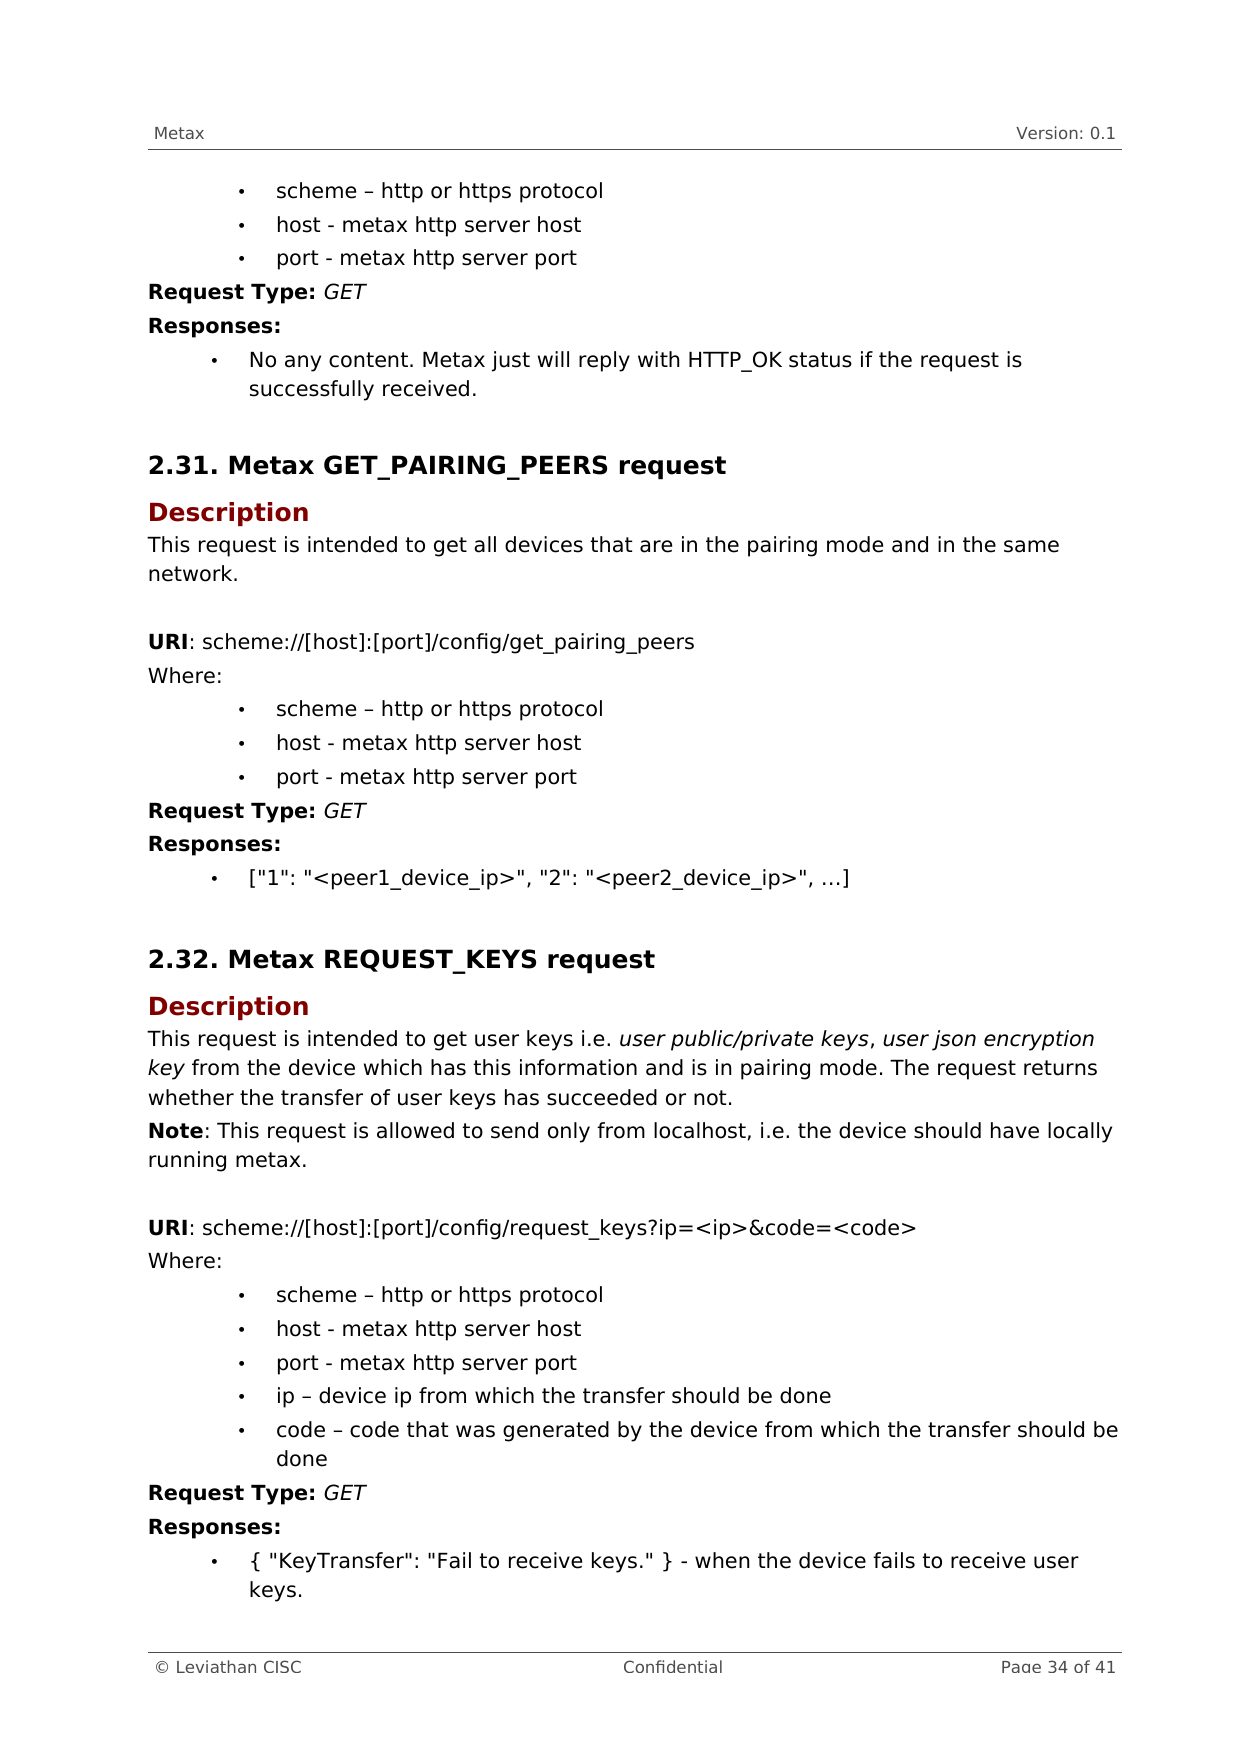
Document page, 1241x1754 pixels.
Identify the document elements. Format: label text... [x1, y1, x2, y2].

text Responses: [148, 832, 1122, 857]
text This request is intended to get all devices that are in the pairing mode and in the same network. [148, 533, 1122, 587]
list port - metax http server port [238, 765, 1122, 789]
list ["1": "<peer1_device_ip>", "2": "<peer2_device_ip>", …] [211, 866, 1122, 890]
text Request Type: GET [148, 280, 1122, 304]
list scheme – http or https protocol [238, 1283, 1122, 1308]
list port - metax http server port [238, 246, 1122, 271]
text URI: scheme://[host]:[port]/config/get_pairing_peers [148, 630, 1122, 654]
list host - metax http server host [238, 213, 1122, 237]
list { "KeyTransfer": "Fail to receive keys." } - when the device fails to receive user keys. [211, 1549, 1122, 1602]
list scheme – http or https protocol [238, 697, 1122, 722]
text Request Type: GET [148, 799, 1122, 823]
list ip – device ip from which the transfer should be done [238, 1384, 1122, 1409]
text Responses: [148, 314, 1122, 338]
list port - metax http server port [238, 1351, 1122, 1375]
list No any content. Metax just will reply with HTTP_OK status if the request is successfully received. [211, 348, 1122, 430]
text Responses: [148, 1515, 1122, 1539]
list host - metax http server host [238, 1317, 1122, 1341]
subtitle Description [148, 992, 1122, 1021]
text Where: [148, 1249, 1122, 1274]
text This request is intended to get user keys i.e. user public/private keys, user json encryption key from the device which has this information and is in pairing mode. The request returns whether the transfer of user keys has succeeded or not. [148, 1027, 1122, 1110]
subtitle Description [148, 498, 1122, 527]
text Note: This request is allowed to send only from localhost, i.e. the device should have locally running metax. [148, 1119, 1122, 1173]
text Where: [148, 664, 1122, 688]
text Request Type: GET [148, 1481, 1122, 1505]
list host - metax http server host [238, 731, 1122, 755]
list code – code that was generated by the device from which the transfer should be done [238, 1418, 1122, 1472]
text URI: scheme://[host]:[port]/config/request_keys?ip=<ip>&code=<code> [148, 1216, 1122, 1240]
subtitle Metax GET_PAIRING_PEERS request [148, 451, 1122, 481]
subtitle Metax REQUEST_KEYS request [148, 945, 1122, 974]
list scheme – http or https protocol [238, 179, 1122, 203]
